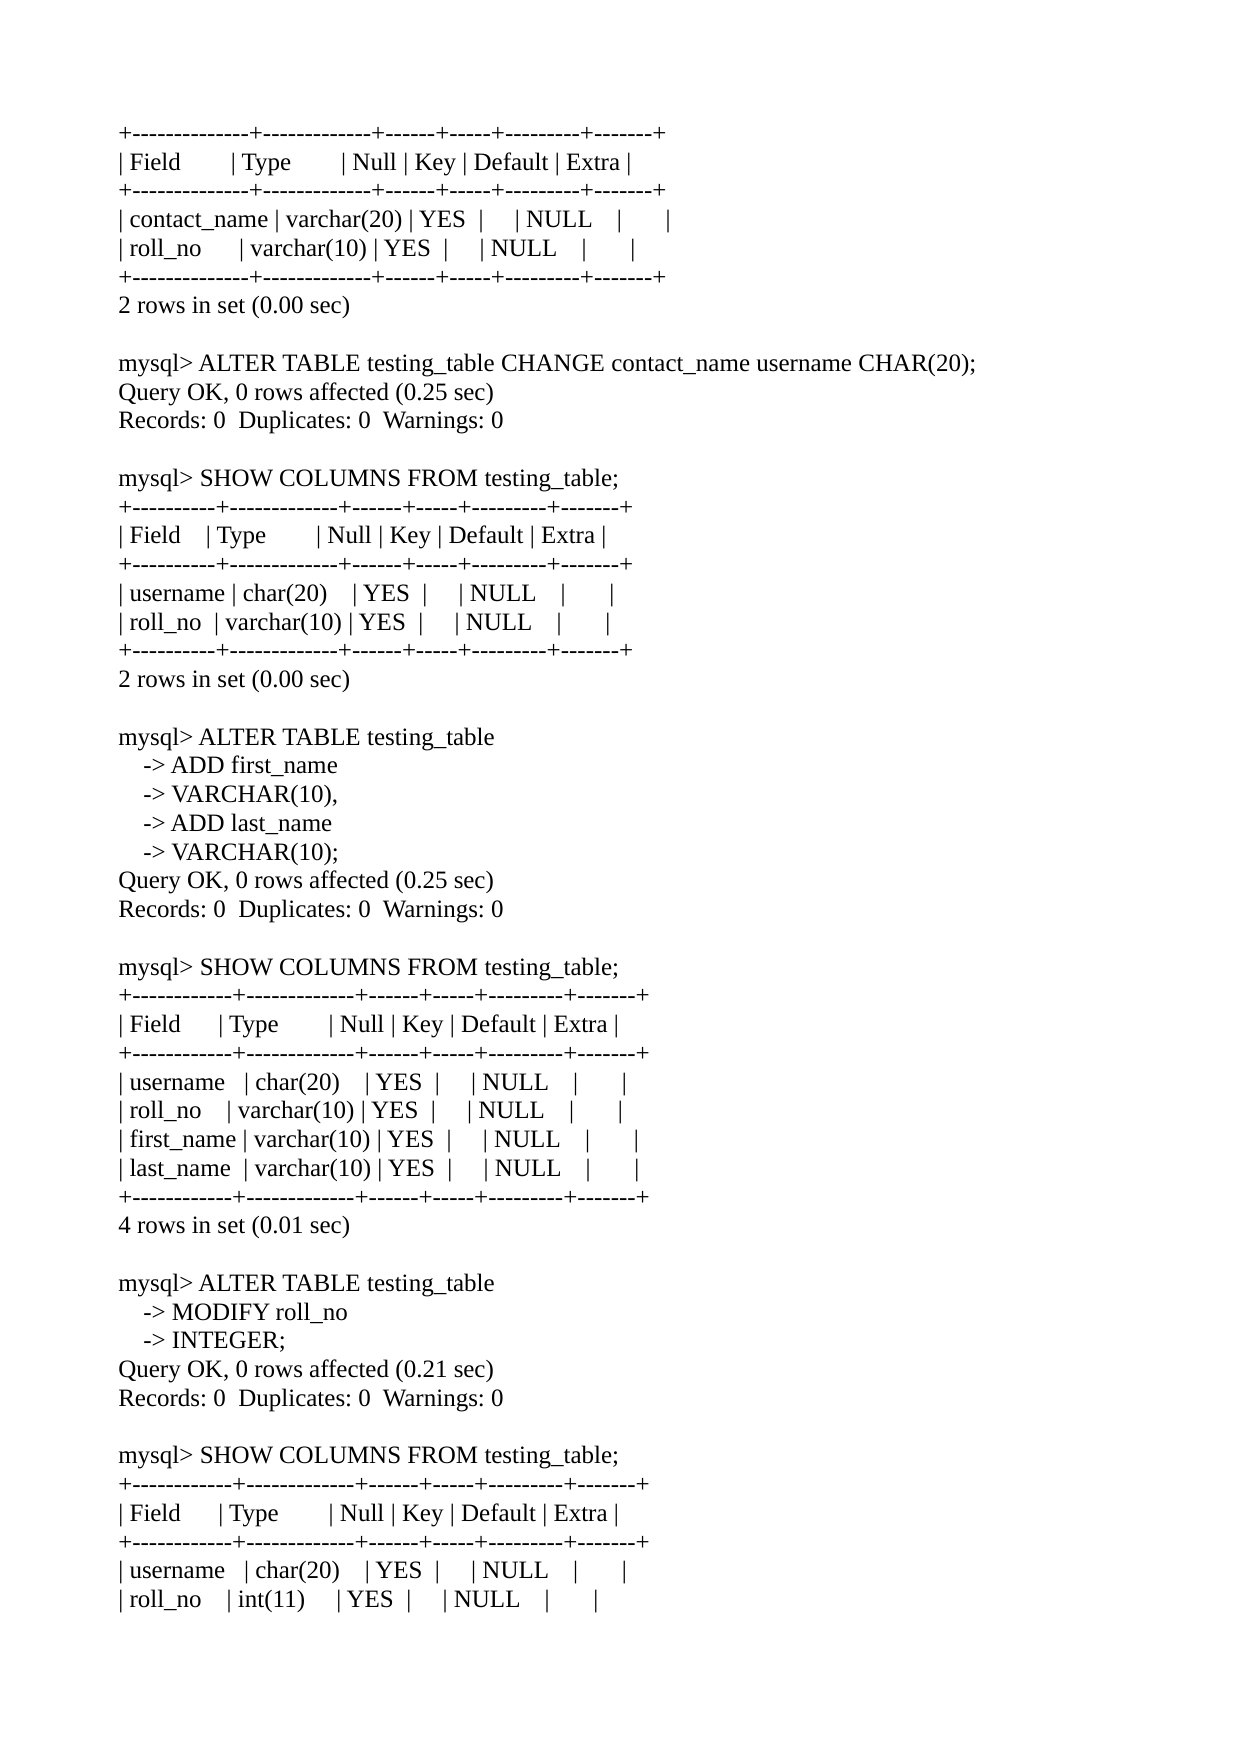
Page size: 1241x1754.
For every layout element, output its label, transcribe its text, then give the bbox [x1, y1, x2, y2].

text Query OK, 0 rows affected (0.25 sec) [118, 377, 1122, 406]
text | Field | Type | Null | Key | Default | Extra | [118, 1498, 1122, 1527]
text mysql> SHOW COLUMNS FROM testing_table; [118, 463, 1122, 492]
text | last_name | varchar(10) | YES | | NULL | | [118, 1153, 1122, 1182]
text | roll_no | varchar(10) | YES | | NULL | | [118, 607, 1122, 636]
text +------------+-------------+------+-----+---------+-------+ [118, 1469, 1122, 1498]
text -> ADD last_name [118, 808, 1122, 837]
text | roll_no | int(11) | YES | | NULL | | [118, 1584, 1122, 1613]
text +--------------+-------------+------+-----+---------+-------+ [118, 176, 1122, 204]
text Query OK, 0 rows affected (0.21 sec) [118, 1354, 1122, 1383]
text +------------+-------------+------+-----+---------+-------+ [118, 1182, 1122, 1211]
text +----------+-------------+------+-----+---------+-------+ [118, 492, 1122, 521]
text Records: 0 Duplicates: 0 Warnings: 0 [118, 894, 1122, 923]
text | first_name | varchar(10) | YES | | NULL | | [118, 1124, 1122, 1153]
text 2 rows in set (0.00 sec) [118, 664, 1122, 693]
text -> VARCHAR(10), [118, 779, 1122, 808]
text mysql> ALTER TABLE testing_table CHANGE contact_name username CHAR(20); [118, 348, 1122, 377]
text -> VARCHAR(10); [118, 837, 1122, 866]
text -> ADD first_name [118, 751, 1122, 779]
text +----------+-------------+------+-----+---------+-------+ [118, 636, 1122, 664]
text +------------+-------------+------+-----+---------+-------+ [118, 1527, 1122, 1556]
text +------------+-------------+------+-----+---------+-------+ [118, 981, 1122, 1009]
text +--------------+-------------+------+-----+---------+-------+ [118, 118, 1122, 147]
text 4 rows in set (0.01 sec) [118, 1211, 1122, 1239]
text | Field | Type | Null | Key | Default | Extra | [118, 521, 1122, 549]
text mysql> ALTER TABLE testing_table [118, 1268, 1122, 1297]
text | Field | Type | Null | Key | Default | Extra | [118, 1009, 1122, 1038]
text +------------+-------------+------+-----+---------+-------+ [118, 1038, 1122, 1067]
text | roll_no | varchar(10) | YES | | NULL | | [118, 1096, 1122, 1124]
text +--------------+-------------+------+-----+---------+-------+ [118, 262, 1122, 291]
text Records: 0 Duplicates: 0 Warnings: 0 [118, 406, 1122, 434]
text | contact_name | varchar(20) | YES | | NULL | | [118, 204, 1122, 233]
text -> MODIFY roll_no [118, 1297, 1122, 1326]
text Records: 0 Duplicates: 0 Warnings: 0 [118, 1383, 1122, 1412]
text | username | char(20) | YES | | NULL | | [118, 1556, 1122, 1584]
text | roll_no | varchar(10) | YES | | NULL | | [118, 233, 1122, 262]
text mysql> ALTER TABLE testing_table [118, 722, 1122, 751]
text mysql> SHOW COLUMNS FROM testing_table; [118, 1441, 1122, 1469]
text mysql> SHOW COLUMNS FROM testing_table; [118, 952, 1122, 981]
text -> INTEGER; [118, 1326, 1122, 1354]
text | username | char(20) | YES | | NULL | | [118, 1067, 1122, 1096]
text +----------+-------------+------+-----+---------+-------+ [118, 549, 1122, 578]
text | Field | Type | Null | Key | Default | Extra | [118, 147, 1122, 176]
text | username | char(20) | YES | | NULL | | [118, 578, 1122, 607]
text Query OK, 0 rows affected (0.25 sec) [118, 866, 1122, 894]
text 2 rows in set (0.00 sec) [118, 291, 1122, 319]
